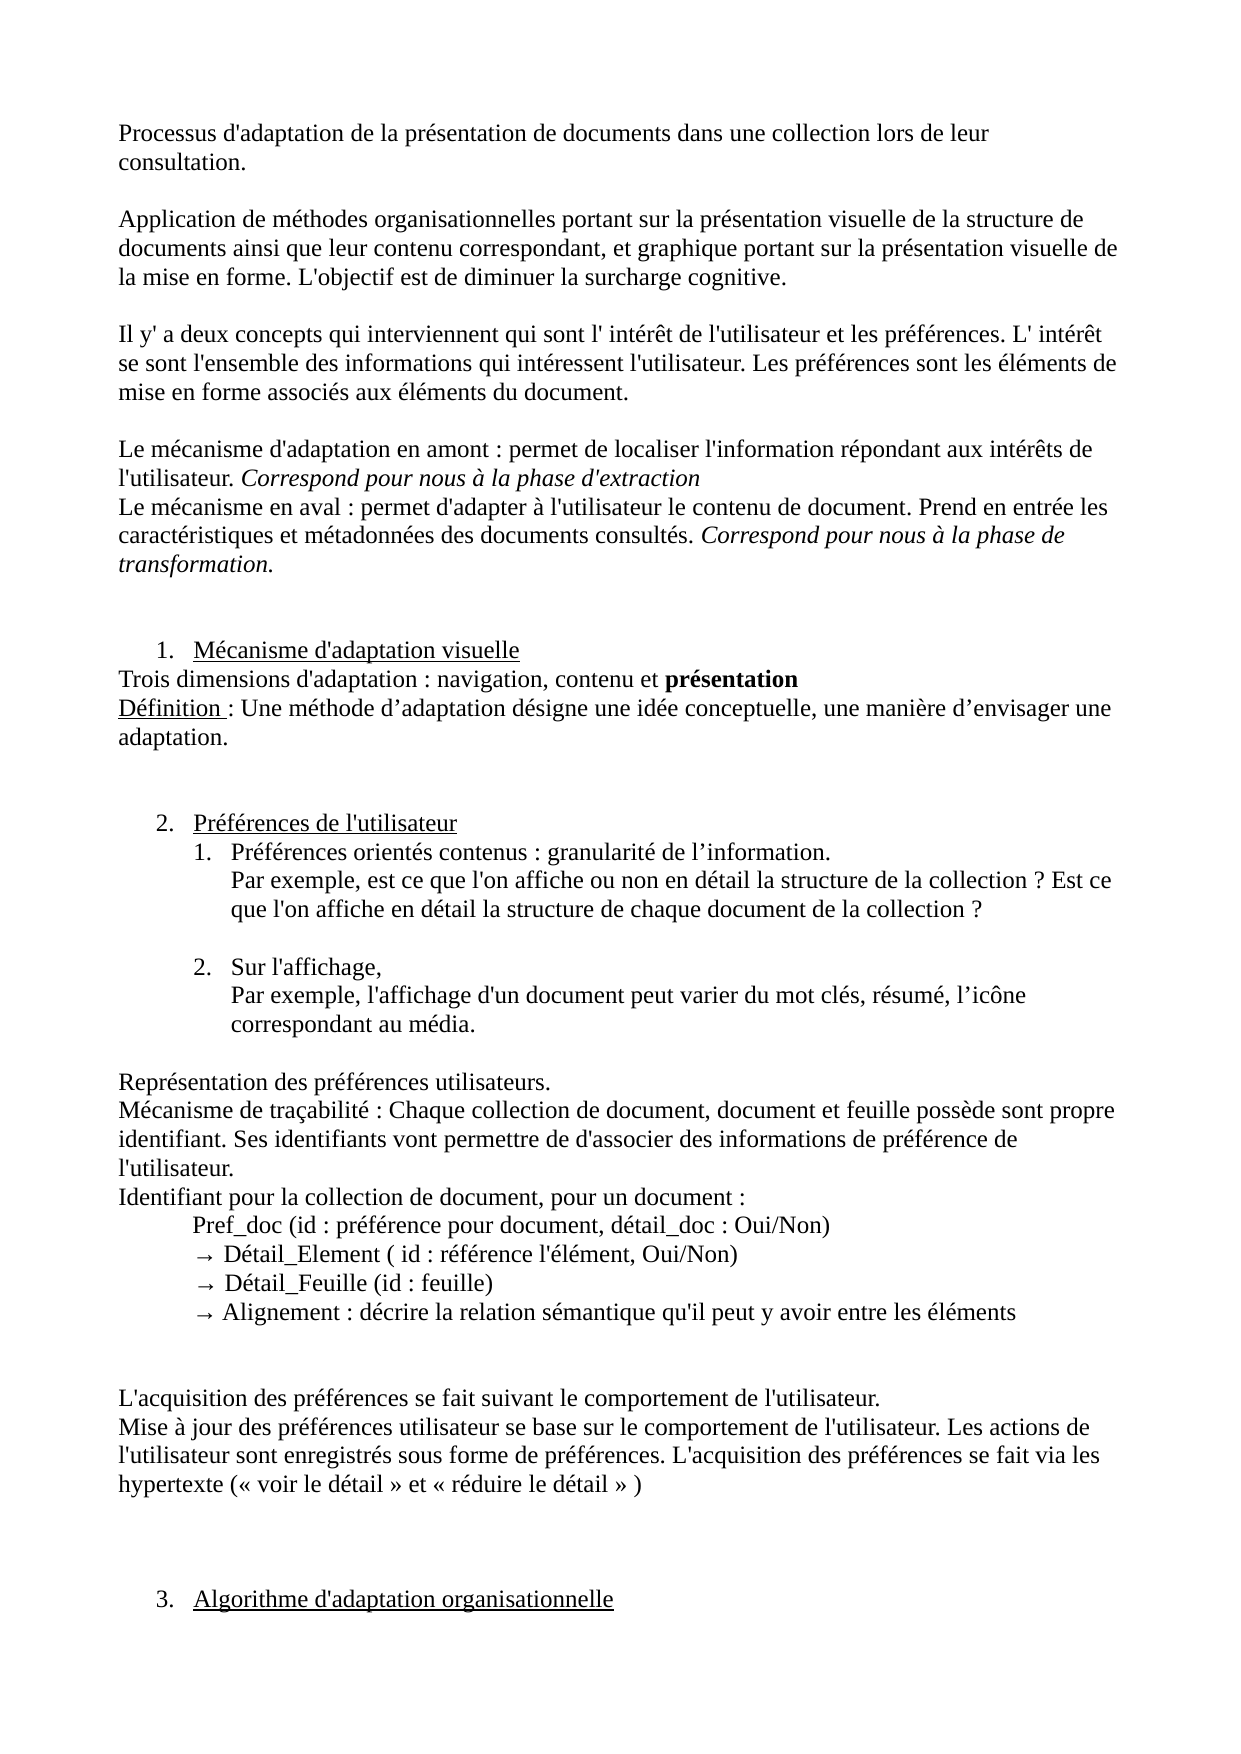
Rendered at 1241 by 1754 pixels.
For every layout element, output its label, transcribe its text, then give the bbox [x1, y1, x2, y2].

text L'acquisition des préférences se fait suivant le comportement de l'utilisateur. [118, 1383, 1122, 1412]
list Par exemple, est ce que l'on affiche ou non en détail la structure de la collection ? Est ce que l'on affiche en détail la structure de chaque document de la collection ? [193, 866, 1122, 923]
text Le mécanisme d'adaptation en amont : permet de localiser l'information répondant aux intérêts de l'utilisateur. Correspond pour nous à la phase d'extraction [118, 434, 1122, 492]
list Préférences orientés contenus : granularité de l’information. [193, 837, 1122, 866]
text → Détail_Element ( id : référence l'élément, Oui/Non) [118, 1239, 1122, 1268]
text → Détail_Feuille (id : feuille) [118, 1268, 1122, 1297]
list Mécanisme d'adaptation visuelle [156, 636, 1122, 664]
list Préférences de l'utilisateur [156, 808, 1122, 837]
list Algorithme d'adaptation organisationnelle [156, 1584, 1122, 1613]
text Trois dimensions d'adaptation : navigation, contenu et présentation [118, 664, 1122, 693]
text Mécanisme de traçabilité : Chaque collection de document, document et feuille possède sont propre identifiant. Ses identifiants vont permettre de d'associer des informations de préférence de l'utilisateur. [118, 1096, 1122, 1182]
text Le mécanisme en aval : permet d'adapter à l'utilisateur le contenu de document. Prend en entrée les caractéristiques et métadonnées des documents consultés. Correspond pour nous à la phase de transformation. [118, 492, 1122, 578]
text Représentation des préférences utilisateurs. [118, 1067, 1122, 1096]
text Identifiant pour la collection de document, pour un document : [118, 1182, 1122, 1211]
text → Alignement : décrire la relation sémantique qu'il peut y avoir entre les éléments [118, 1297, 1122, 1326]
text Processus d'adaptation de la présentation de documents dans une collection lors de leur consultation. [118, 118, 1122, 176]
list Par exemple, l'affichage d'un document peut varier du mot clés, résumé, l’icône correspondant au média. [193, 981, 1122, 1038]
text Application de méthodes organisationnelles portant sur la présentation visuelle de la structure de documents ainsi que leur contenu correspondant, et graphique portant sur la présentation visuelle de la mise en forme. L'objectif est de diminuer la surcharge cognitive. [118, 204, 1122, 291]
text Pref_doc (id : préférence pour document, détail_doc : Oui/Non) [118, 1211, 1122, 1239]
text Définition : Une méthode d’adaptation désigne une idée conceptuelle, une manière d’envisager une adaptation. [118, 693, 1122, 751]
list Sur l'affichage, [193, 952, 1122, 981]
text Il y' a deux concepts qui interviennent qui sont l' intérêt de l'utilisateur et les préférences. L' intérêt se sont l'ensemble des informations qui intéressent l'utilisateur. Les préférences sont les éléments de mise en forme associés aux éléments du document. [118, 319, 1122, 406]
text Mise à jour des préférences utilisateur se base sur le comportement de l'utilisateur. Les actions de l'utilisateur sont enregistrés sous forme de préférences. L'acquisition des préférences se fait via les hypertexte (« voir le détail » et « réduire le détail » ) [118, 1412, 1122, 1498]
